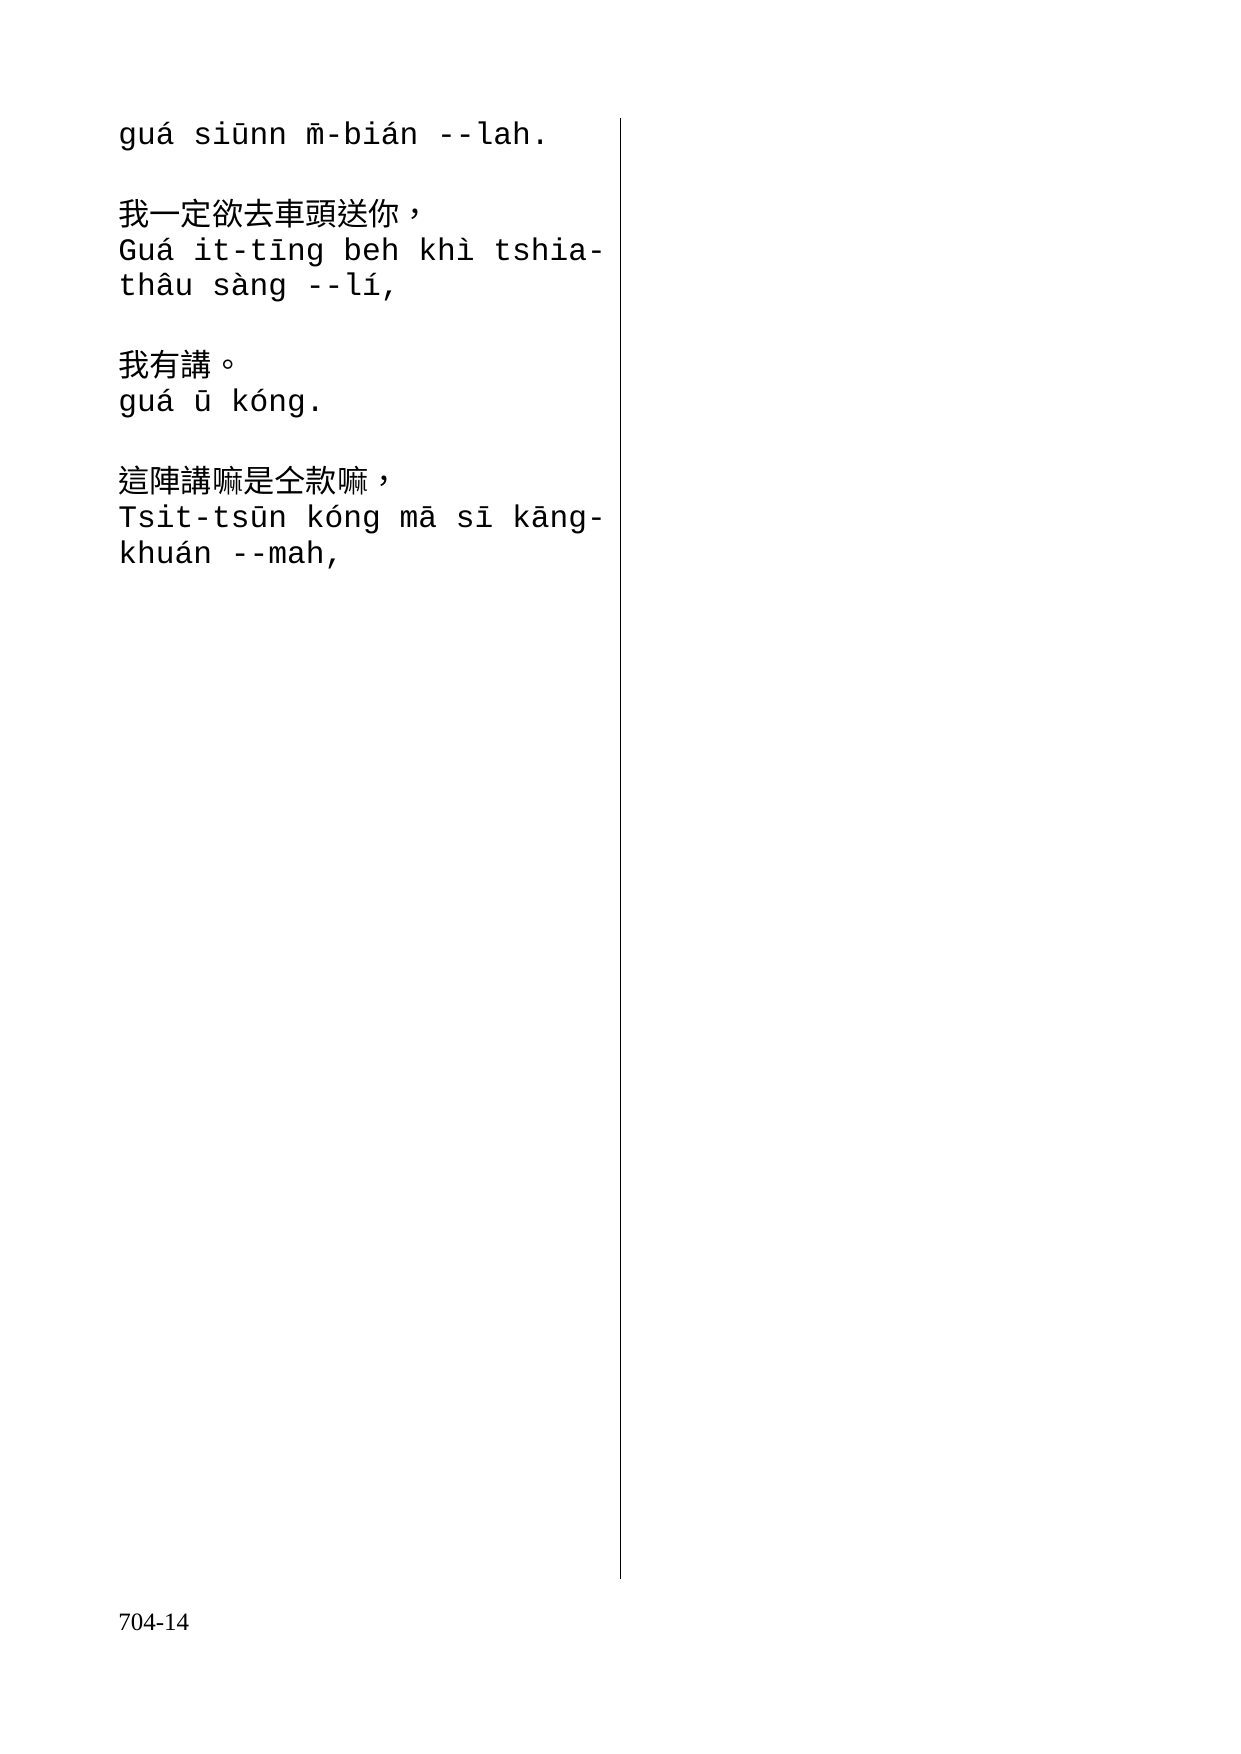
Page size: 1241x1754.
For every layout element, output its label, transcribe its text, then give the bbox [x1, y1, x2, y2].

text Guá it-tīng beh khì tshia-thâu sàng --lí, [118, 234, 618, 305]
text 這陣講嘛是仝款嘛， [118, 456, 618, 502]
text guá ū kóng. [118, 386, 618, 421]
text Tsit-tsūn kóng mā sī kāng-khuán --mah, [118, 502, 618, 572]
text 我有講。 [118, 340, 618, 386]
text 我一定欲去車頭送你， [118, 189, 618, 234]
text guá siūnn m̄-bián --lah. [118, 118, 618, 153]
